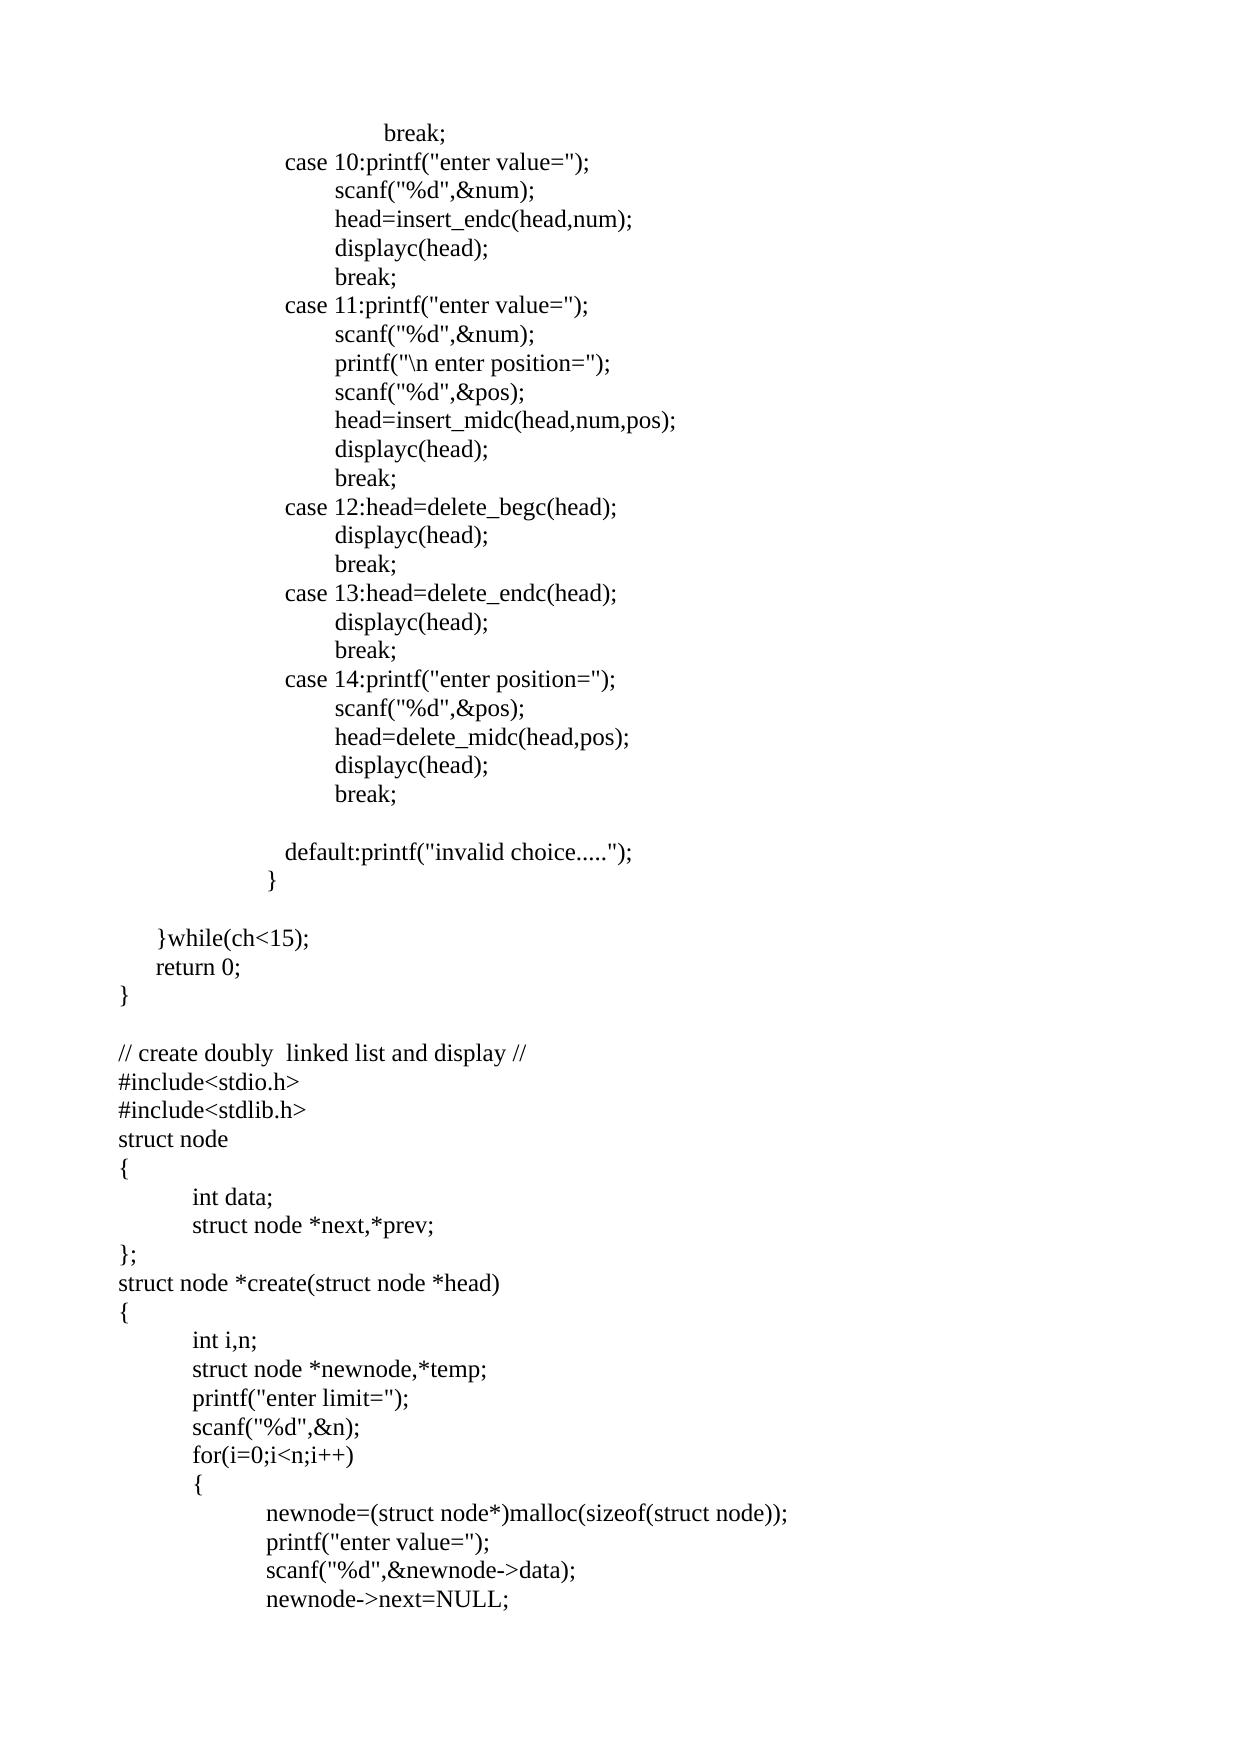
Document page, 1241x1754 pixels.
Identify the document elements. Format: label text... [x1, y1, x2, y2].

text scanf("%d",&pos); [118, 377, 1122, 406]
text }; [118, 1239, 1122, 1268]
text case 11:printf("enter value="); [118, 291, 1122, 319]
text newnode=(struct node*)malloc(sizeof(struct node)); [118, 1498, 1122, 1527]
text printf("enter limit="); [118, 1383, 1122, 1412]
text scanf("%d",&pos); [118, 693, 1122, 722]
text struct node [118, 1124, 1122, 1153]
text displayc(head); [118, 521, 1122, 549]
text // create doubly linked list and display // [118, 1038, 1122, 1067]
text { [118, 1153, 1122, 1182]
text for(i=0;i<n;i++) [118, 1441, 1122, 1469]
text struct node *newnode,*temp; [118, 1354, 1122, 1383]
text scanf("%d",&newnode->data); [118, 1556, 1122, 1584]
text scanf("%d",&num); [118, 176, 1122, 204]
text scanf("%d",&n); [118, 1412, 1122, 1441]
text } [118, 981, 1122, 1009]
text head=delete_midc(head,pos); [118, 722, 1122, 751]
text default:printf("invalid choice....."); [118, 837, 1122, 866]
text break; [118, 636, 1122, 664]
text case 12:head=delete_begc(head); [118, 492, 1122, 521]
text { [118, 1469, 1122, 1498]
text #include<stdio.h> [118, 1067, 1122, 1096]
text break; [118, 779, 1122, 808]
text struct node *create(struct node *head) [118, 1268, 1122, 1297]
text head=insert_endc(head,num); [118, 204, 1122, 233]
text int data; [118, 1182, 1122, 1211]
text break; [118, 262, 1122, 291]
text return 0; [118, 952, 1122, 981]
text break; [118, 118, 1122, 147]
text scanf("%d",&num); [118, 319, 1122, 348]
text displayc(head); [118, 233, 1122, 262]
text { [118, 1297, 1122, 1326]
text case 10:printf("enter value="); [118, 147, 1122, 176]
text displayc(head); [118, 607, 1122, 636]
text printf("\n enter position="); [118, 348, 1122, 377]
text printf("enter value="); [118, 1527, 1122, 1556]
text break; [118, 549, 1122, 578]
text newnode->next=NULL; [118, 1584, 1122, 1613]
text head=insert_midc(head,num,pos); [118, 406, 1122, 434]
text displayc(head); [118, 751, 1122, 779]
text int i,n; [118, 1326, 1122, 1354]
text case 13:head=delete_endc(head); [118, 578, 1122, 607]
text break; [118, 463, 1122, 492]
text struct node *next,*prev; [118, 1211, 1122, 1239]
text case 14:printf("enter position="); [118, 664, 1122, 693]
text displayc(head); [118, 434, 1122, 463]
text #include<stdlib.h> [118, 1096, 1122, 1124]
text }while(ch<15); [118, 923, 1122, 952]
text } [118, 866, 1122, 894]
